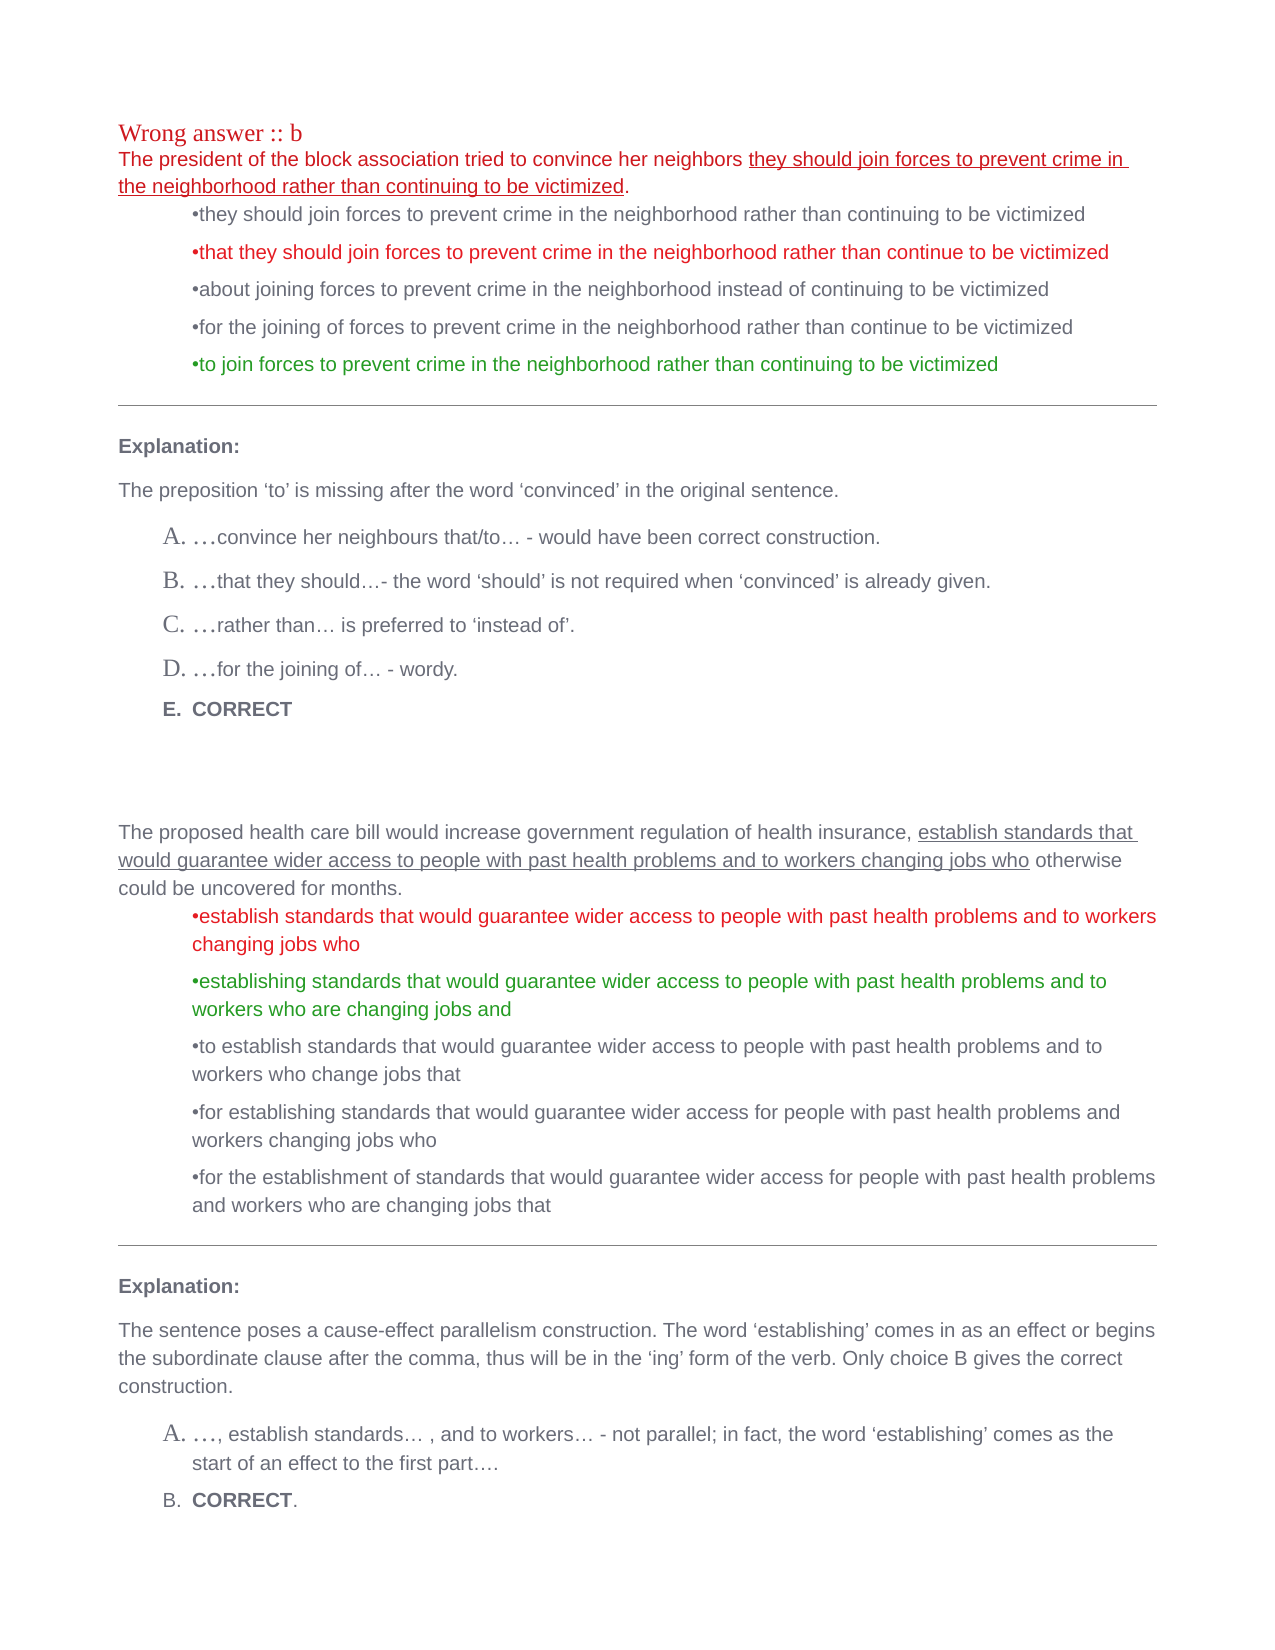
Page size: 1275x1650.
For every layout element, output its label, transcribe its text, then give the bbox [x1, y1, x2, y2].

list establishing standards that would guarantee wider access to people with past health problems and to workers who are changing jobs and [118, 969, 1157, 1021]
list …that they should…- the word ‘should’ is not required when ‘convinced’ is already given. [162, 565, 1157, 594]
list …rather than… is preferred to ‘instead of’. [162, 609, 1157, 638]
list establish standards that would guarantee wider access to people with past health problems and to workers changing jobs who [118, 904, 1157, 956]
list for establishing standards that would guarantee wider access for people with past health problems and workers changing jobs who [118, 1100, 1157, 1151]
text The sentence poses a cause-effect parallelism construction. The word ‘establishing’ comes in as an effect or begins the subordinate clause after the comma, thus will be in the ‘ing’ form of the verb. Only choice B gives the correct construction. [118, 1318, 1157, 1398]
list CORRECT. [162, 1488, 1157, 1512]
text Explanation: [118, 1275, 1157, 1298]
list to join forces to prevent crime in the neighborhood rather than continuing to be victimized [118, 353, 1157, 376]
text Explanation: [118, 434, 1157, 458]
list …convince her neighbours that/to… - would have been correct construction. [162, 521, 1157, 550]
list …for the joining of… - wordy. [162, 653, 1157, 682]
list that they should join forces to prevent crime in the neighborhood rather than continue to be victimized [118, 240, 1157, 264]
text Wrong answer :: b [118, 118, 1157, 147]
text The president of the block association tried to convince her neighbors they should join forces to prevent crime in the neighborhood rather than continuing to be victimized. [118, 147, 1157, 198]
list for the establishment of standards that would guarantee wider access for people with past health problems and workers who are changing jobs that [118, 1165, 1157, 1217]
list …, establish standards… , and to workers… - not parallel; in fact, the word ‘establishing’ comes as the start of an effect to the first part…. [162, 1418, 1157, 1474]
list they should join forces to prevent crime in the neighborhood rather than continuing to be victimized [118, 203, 1157, 226]
list for the joining of forces to prevent crime in the neighborhood rather than continue to be victimized [118, 315, 1157, 339]
list CORRECT [162, 697, 1157, 720]
text The preposition ‘to’ is missing after the word ‘convinced’ in the original sentence. [118, 478, 1157, 501]
text The proposed health care bill would increase government regulation of health insurance, establish standards that would guarantee wider access to people with past health problems and to workers changing jobs who otherwise could be uncovered for months. [118, 820, 1157, 899]
list to establish standards that would guarantee wider access to people with past health problems and to workers who change jobs that [118, 1035, 1157, 1086]
list about joining forces to prevent crime in the neighborhood instead of continuing to be victimized [118, 278, 1157, 301]
